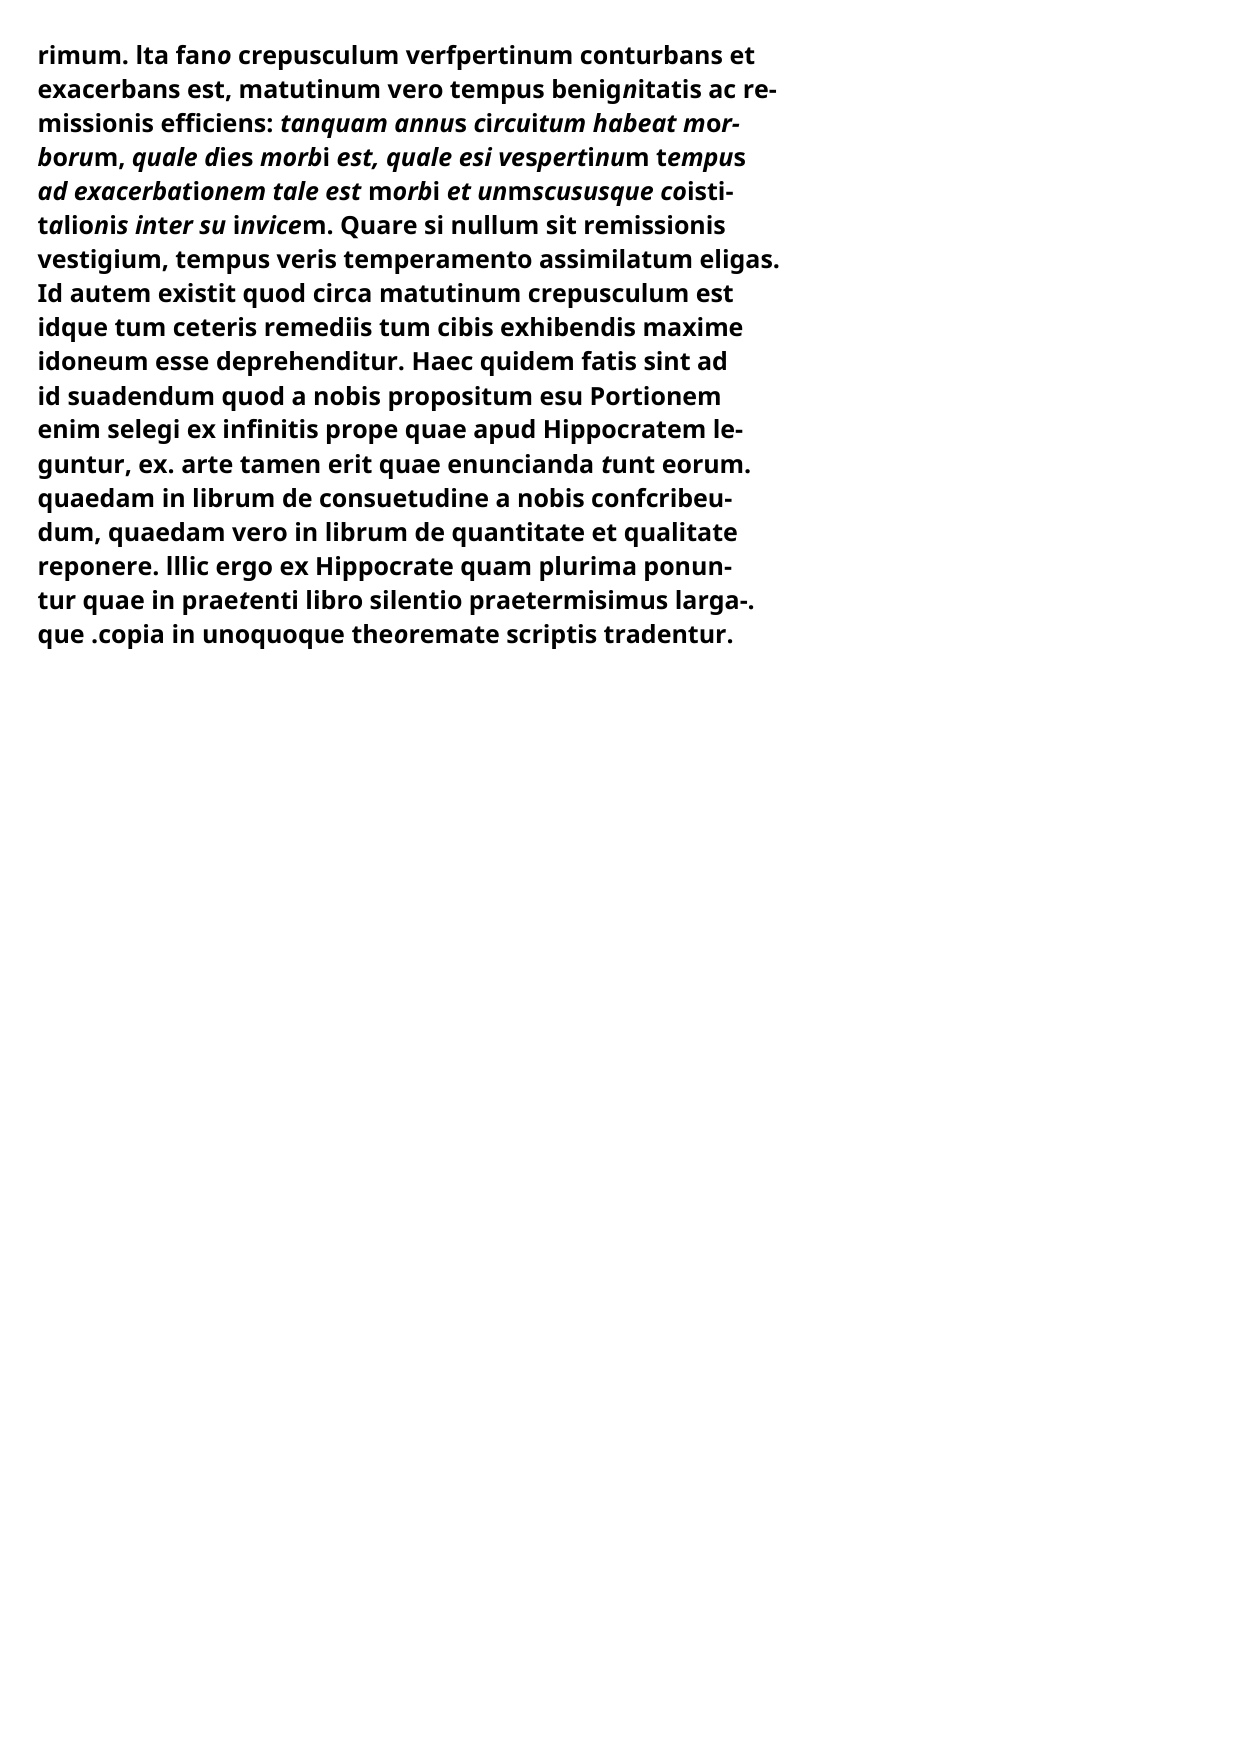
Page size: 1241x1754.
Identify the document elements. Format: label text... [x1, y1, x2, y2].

text rimum. lta fano crepusculum verfpertinum conturbans et exacerbans est, matutinum vero tempus benignitatis ac re- missionis efficiens: tanquam annus circuitum habeat mor- borum, quale dies morbi est, quale esi vespertinum tempus ad exacerbationem tale est morbi et unmscususque coisti- talionis inter su invicem. Quare si nullum sit remissionis vestigium, tempus veris temperamento assimilatum eligas. Id autem existit quod circa matutinum crepusculum est idque tum ceteris remediis tum cibis exhibendis maxime idoneum esse deprehenditur. Haec quidem fatis sint ad id suadendum quod a nobis propositum esu Portionem enim selegi ex infinitis prope quae apud Hippocratem le- guntur, ex. arte tamen erit quae enuncianda tunt eorum. quaedam in librum de consuetudine a nobis confcribeu- dum, quaedam vero in librum de quantitate et qualitate reponere. lllic ergo ex Hippocrate quam plurima ponun- tur quae in praetenti libro silentio praetermisimus larga-. que .copia in unoquoque theoremate scriptis tradentur. [37, 37, 1203, 651]
